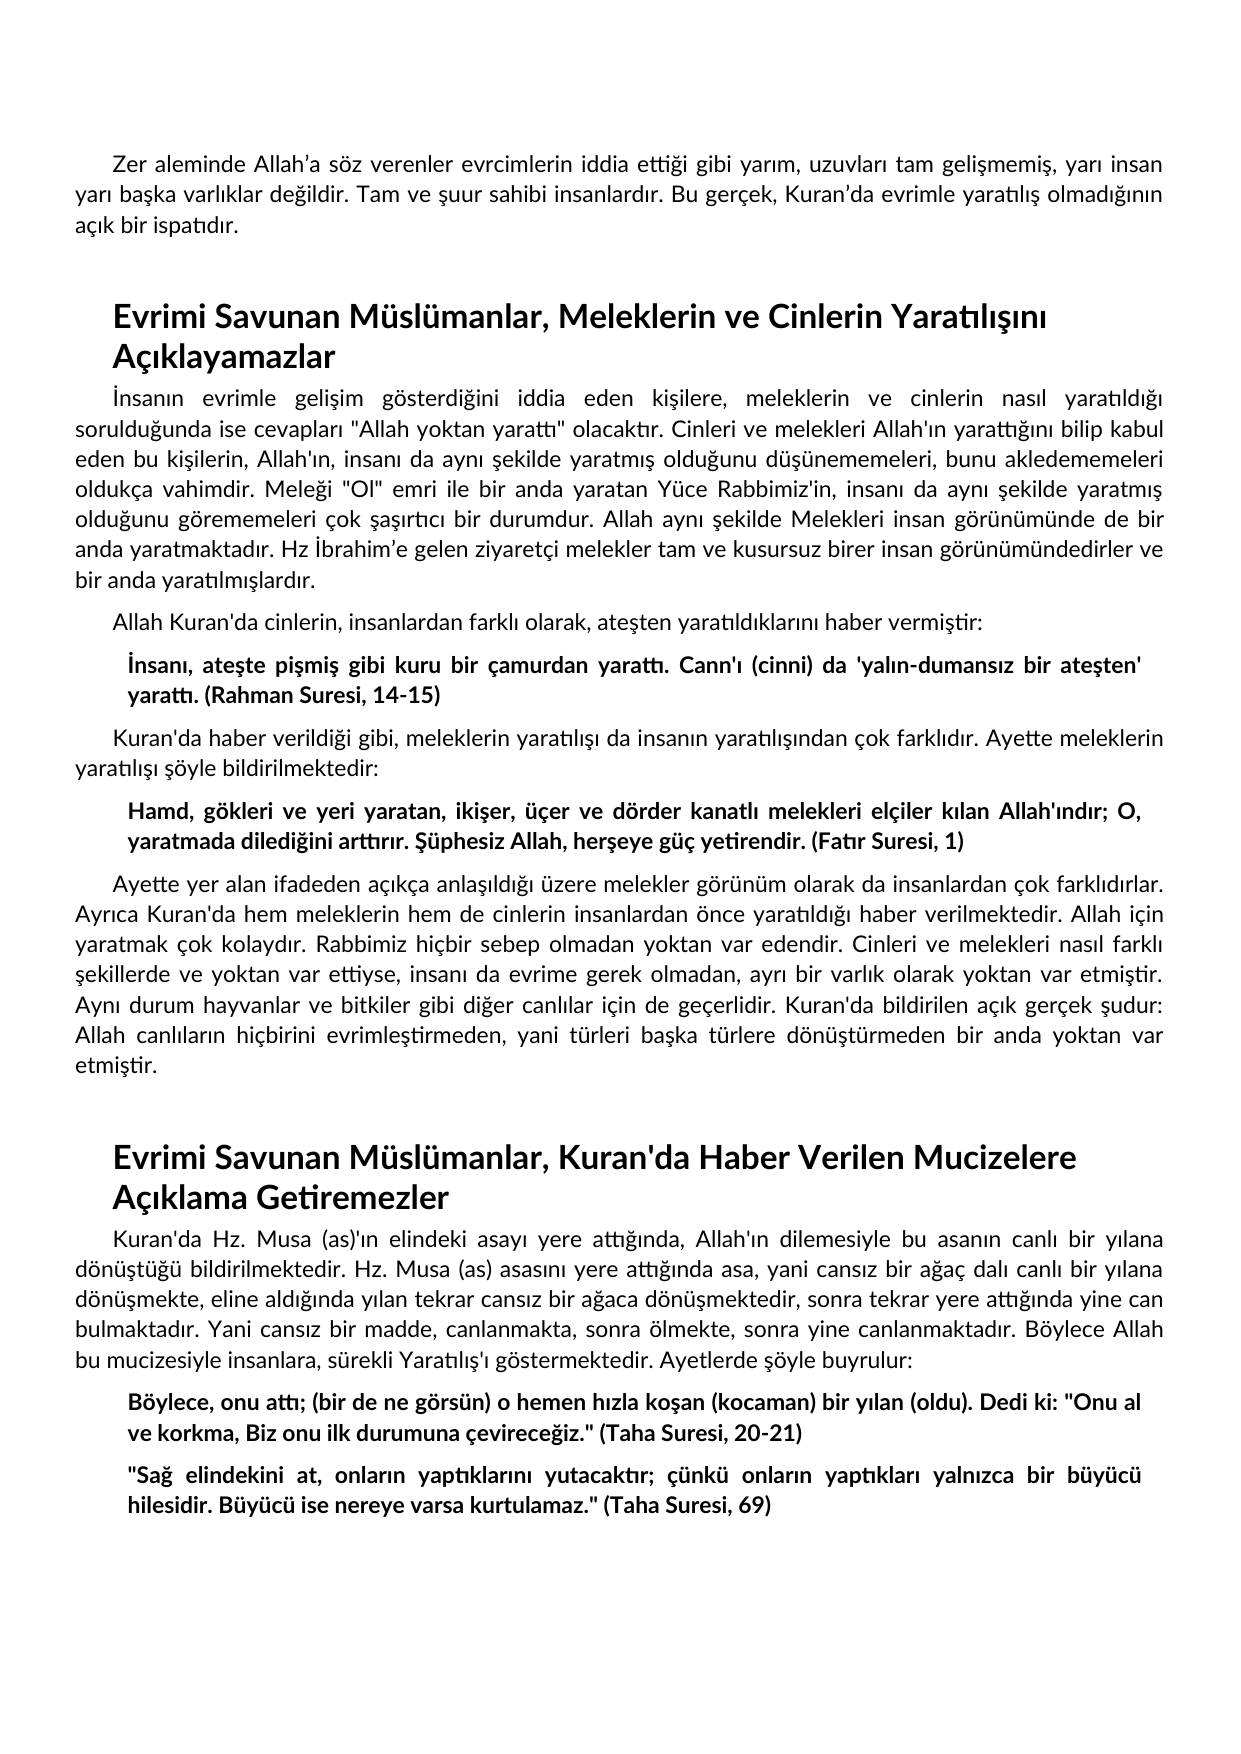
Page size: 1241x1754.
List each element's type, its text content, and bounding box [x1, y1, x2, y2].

subtitle Evrimi Savunan Müslümanlar, Meleklerin ve Cinlerin Yaratılışını Açıklayamazlar [112, 296, 1165, 376]
text İnsanın evrimle gelişim gösterdiğini iddia eden kişilere, meleklerin ve cinlerin nasıl yaratıldığı sorulduğunda ise cevapları "Allah yoktan yarattı" olacaktır. Cinleri ve melekleri Allah'ın yarattığını bilip kabul eden bu kişilerin, Allah'ın, insanı da aynı şekilde yaratmış olduğunu düşünememeleri, bunu akledememeleri oldukça vahimdir. Meleği "Ol" emri ile bir anda yaratan Yüce Rabbimiz'in, insanı da aynı şekilde yaratmış olduğunu görememeleri çok şaşırtıcı bir durumdur. Allah aynı şekilde Melekleri insan görünümünde de bir anda yaratmaktadır. Hz İbrahim’e gelen ziyaretçi melekler tam ve kusursuz birer insan görünümündedirler ve bir anda yaratılmışlardır. [75, 384, 1165, 593]
text Kuran'da Hz. Musa (as)'ın elindeki asayı yere attığında, Allah'ın dilemesiyle bu asanın canlı bir yılana dönüştüğü bildirilmektedir. Hz. Musa (as) asasını yere attığında asa, yani cansız bir ağaç dalı canlı bir yılana dönüşmekte, eline aldığında yılan tekrar cansız bir ağaca dönüşmektedir, sonra tekrar yere attığında yine can bulmaktadır. Yani cansız bir madde, canlanmakta, sonra ölmekte, sonra yine canlanmaktadır. Böylece Allah bu mucizesiyle insanlara, sürekli Yaratılış'ı göstermektedir. Ayetlerde şöyle buyrulur: [75, 1224, 1165, 1373]
text Allah Kuran'da cinlerin, insanlardan farklı olarak, ateşten yaratıldıklarını haber vermiştir: [75, 608, 1165, 636]
subtitle Evrimi Savunan Müslümanlar, Kuran'da Haber Verilen Mucizelere Açıklama Getiremezler [112, 1136, 1165, 1216]
text "Sağ elindekini at, onların yaptıklarını yutacaktır; çünkü onların yaptıkları yalnızca bir büyücü hilesidir. Büyücü ise nereye varsa kurtulamaz." (Taha Suresi, 69) [127, 1461, 1143, 1519]
text İnsanı, ateşte pişmiş gibi kuru bir çamurdan yarattı. Cann'ı (cinni) da 'yalın-dumansız bir ateşten' yarattı. (Rahman Suresi, 14-15) [127, 651, 1143, 708]
text Böylece, onu attı; (bir de ne görsün) o hemen hızla koşan (kocaman) bir yılan (oldu). Dedi ki: "Onu al ve korkma, Biz onu ilk durumuna çevireceğiz." (Taha Suresi, 20-21) [127, 1388, 1143, 1446]
text Ayette yer alan ifadeden açıkça anlaşıldığı üzere melekler görünüm olarak da insanlardan çok farklıdırlar. Ayrıca Kuran'da hem meleklerin hem de cinlerin insanlardan önce yaratıldığı haber verilmektedir. Allah için yaratmak çok kolaydır. Rabbimiz hiçbir sebep olmadan yoktan var edendir. Cinleri ve melekleri nasıl farklı şekillerde ve yoktan var ettiyse, insanı da evrime gerek olmadan, ayrı bir varlık olarak yoktan var etmiştir. Aynı durum hayvanlar ve bitkiler gibi diğer canlılar için de geçerlidir. Kuran'da bildirilen açık gerçek şudur: Allah canlıların hiçbirini evrimleştirmeden, yani türleri başka türlere dönüştürmeden bir anda yoktan var etmiştir. [75, 869, 1165, 1078]
text Kuran'da haber verildiği gibi, meleklerin yaratılışı da insanın yaratılışından çok farklıdır. Ayette meleklerin yaratılışı şöyle bildirilmektedir: [75, 724, 1165, 781]
text Zer aleminde Allah’a söz verenler evrcimlerin iddia ettiği gibi yarım, uzuvları tam gelişmemiş, yarı insan yarı başka varlıklar değildir. Tam ve şuur sahibi insanlardır. Bu gerçek, Kuran’da evrimle yaratılış olmadığının açık bir ispatıdır. [75, 150, 1165, 238]
text Hamd, gökleri ve yeri yaratan, ikişer, üçer ve dörder kanatlı melekleri elçiler kılan Allah'ındır; O, yaratmada dilediğini arttırır. Şüphesiz Allah, herşeye güç yetirendir. (Fatır Suresi, 1) [127, 797, 1143, 854]
